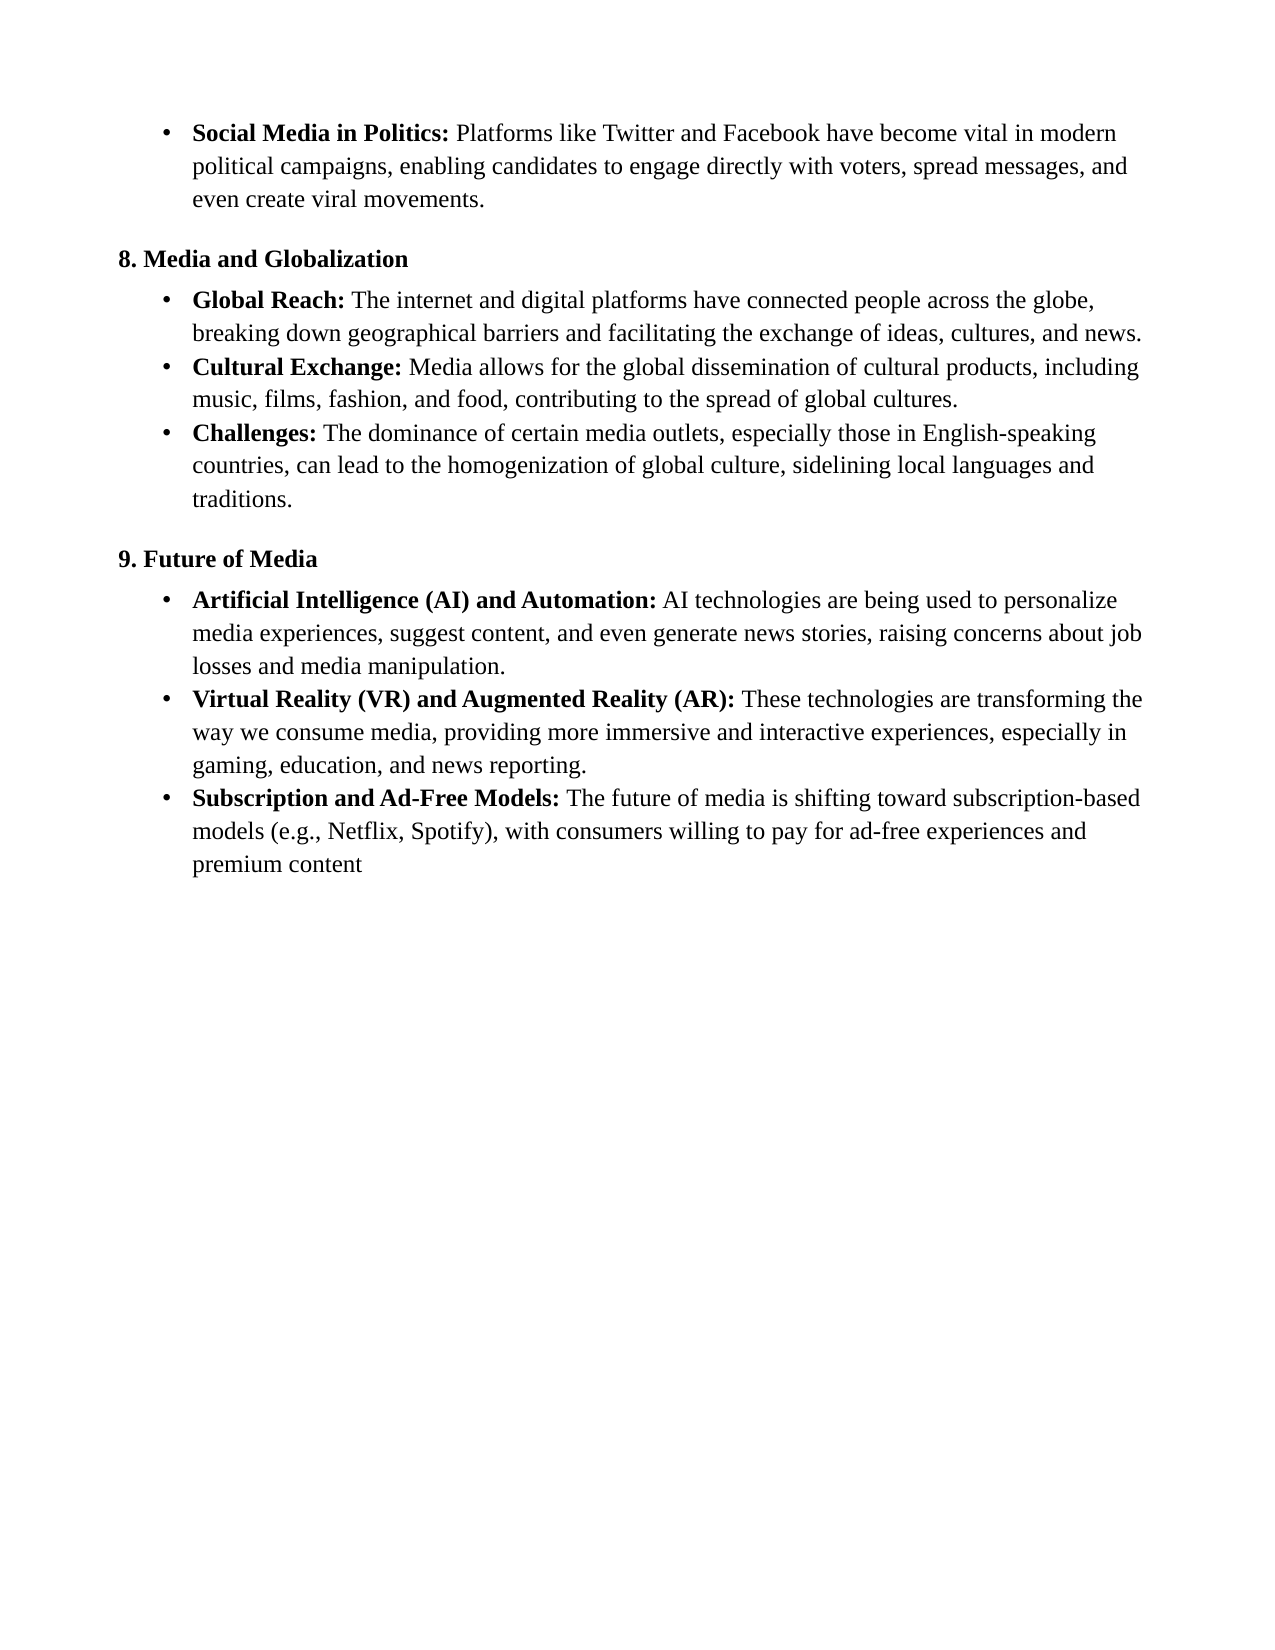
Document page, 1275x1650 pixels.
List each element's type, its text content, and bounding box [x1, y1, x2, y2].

list Global Reach: The internet and digital platforms have connected people across the globe, breaking down geographical barriers and facilitating the exchange of ideas, cultures, and news. [162, 286, 1157, 347]
list Social Media in Politics: Platforms like Twitter and Facebook have become vital in modern political campaigns, enabling candidates to engage directly with voters, spread messages, and even create viral movements. [162, 118, 1157, 213]
list Virtual Reality (VR) and Augmented Reality (AR): These technologies are transforming the way we consume media, providing more immersive and interactive experiences, especially in gaming, education, and news reporting. [162, 684, 1157, 779]
subtitle 9. Future of Media [118, 544, 1157, 572]
subtitle 8. Media and Globalization [118, 244, 1157, 273]
list Artificial Intelligence (AI) and Automation: AI technologies are being used to personalize media experiences, suggest content, and even generate news stories, raising concerns about job losses and media manipulation. [162, 585, 1157, 680]
list Cultural Exchange: Media allows for the global dissemination of cultural products, including music, films, fashion, and food, contributing to the spread of global cultures. [162, 352, 1157, 413]
list Subscription and Ad-Free Models: The future of media is shifting toward subscription-based models (e.g., Netflix, Spotify), with consumers willing to pay for ad-free experiences and premium content [162, 783, 1157, 878]
list Challenges: The dominance of certain media outlets, especially those in English-speaking countries, can lead to the homogenization of global culture, sidelining local languages and traditions. [162, 418, 1157, 512]
